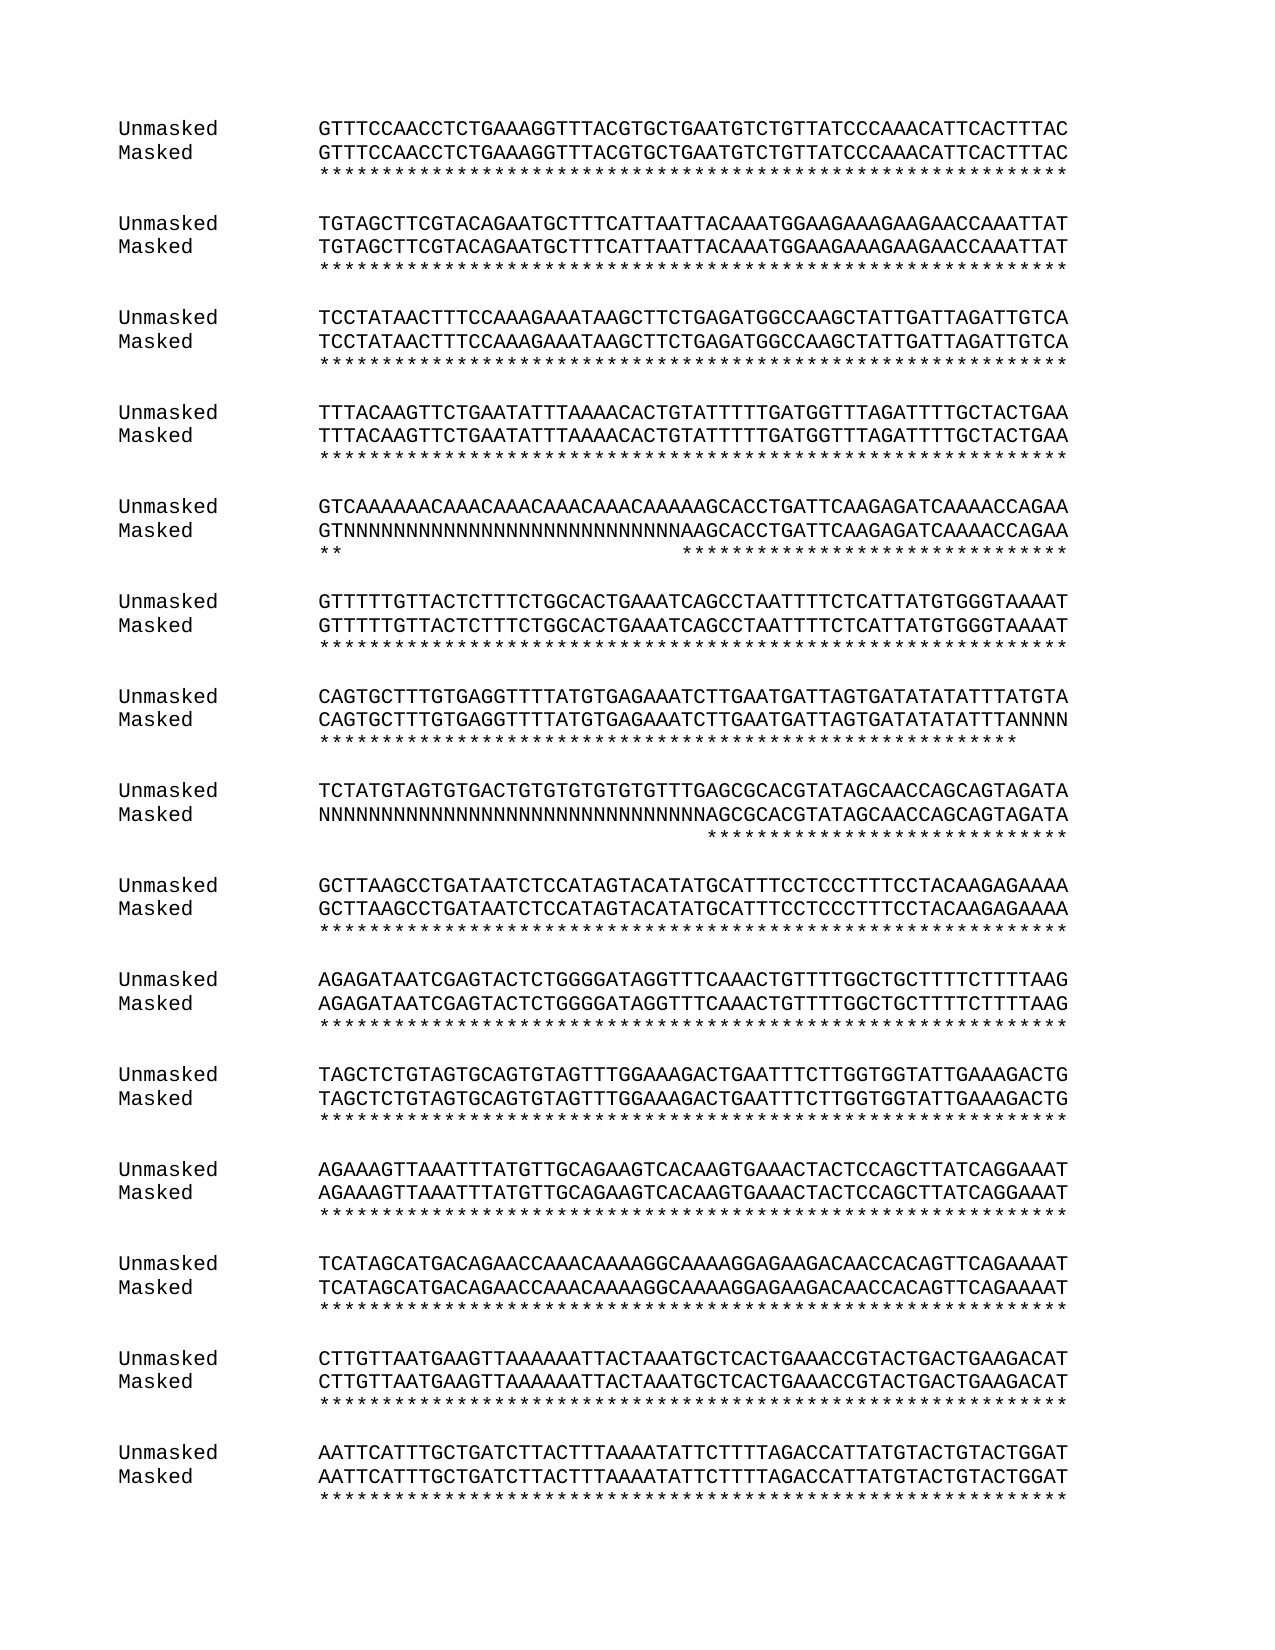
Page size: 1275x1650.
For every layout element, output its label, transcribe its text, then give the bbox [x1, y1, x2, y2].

text Masked CTTGTTAATGAAGTTAAAAAATTACTAAATGCTCACTGAAACCGTACTGACTGAAGACAT [118, 1371, 1157, 1395]
text Unmasked GTTTCCAACCTCTGAAAGGTTTACGTGCTGAATGTCTGTTATCCCAAACATTCACTTTAC [118, 118, 1157, 142]
text Unmasked TCTATGTAGTGTGACTGTGTGTGTGTGTTTGAGCGCACGTATAGCAACCAGCAGTAGATA [118, 780, 1157, 804]
text Masked GTTTCCAACCTCTGAAAGGTTTACGTGCTGAATGTCTGTTATCCCAAACATTCACTTTAC [118, 142, 1157, 165]
text ******************************************************** [118, 733, 1157, 757]
text Masked NNNNNNNNNNNNNNNNNNNNNNNNNNNNNNNAGCGCACGTATAGCAACCAGCAGTAGATA [118, 804, 1157, 827]
text ************************************************************ [118, 260, 1157, 284]
text ************************************************************ [118, 1206, 1157, 1229]
text ************************************************************ [118, 638, 1157, 662]
text Unmasked CTTGTTAATGAAGTTAAAAAATTACTAAATGCTCACTGAAACCGTACTGACTGAAGACAT [118, 1348, 1157, 1371]
text ************************************************************ [118, 922, 1157, 946]
text Unmasked TTTACAAGTTCTGAATATTTAAAACACTGTATTTTTGATGGTTTAGATTTTGCTACTGAA [118, 402, 1157, 426]
text Unmasked AATTCATTTGCTGATCTTACTTTAAAATATTCTTTTAGACCATTATGTACTGTACTGGAT [118, 1442, 1157, 1466]
text Masked AGAGATAATCGAGTACTCTGGGGATAGGTTTCAAACTGTTTTGGCTGCTTTTCTTTTAAG [118, 993, 1157, 1017]
text ************************************************************ [118, 449, 1157, 473]
text ************************************************************ [118, 165, 1157, 189]
text ***************************** [118, 827, 1157, 851]
text Masked TAGCTCTGTAGTGCAGTGTAGTTTGGAAAGACTGAATTTCTTGGTGGTATTGAAAGACTG [118, 1088, 1157, 1111]
text Unmasked TGTAGCTTCGTACAGAATGCTTTCATTAATTACAAATGGAAGAAAGAAGAACCAAATTAT [118, 213, 1157, 236]
text Unmasked AGAGATAATCGAGTACTCTGGGGATAGGTTTCAAACTGTTTTGGCTGCTTTTCTTTTAAG [118, 969, 1157, 993]
text Unmasked TCCTATAACTTTCCAAAGAAATAAGCTTCTGAGATGGCCAAGCTATTGATTAGATTGTCA [118, 307, 1157, 331]
text Unmasked GCTTAAGCCTGATAATCTCCATAGTACATATGCATTTCCTCCCTTTCCTACAAGAGAAAA [118, 875, 1157, 898]
text ************************************************************ [118, 1017, 1157, 1040]
text ** ******************************* [118, 544, 1157, 567]
text Masked TGTAGCTTCGTACAGAATGCTTTCATTAATTACAAATGGAAGAAAGAAGAACCAAATTAT [118, 236, 1157, 260]
text Masked TCCTATAACTTTCCAAAGAAATAAGCTTCTGAGATGGCCAAGCTATTGATTAGATTGTCA [118, 331, 1157, 354]
text ************************************************************ [118, 1111, 1157, 1135]
text ************************************************************ [118, 354, 1157, 378]
text Unmasked GTTTTTGTTACTCTTTCTGGCACTGAAATCAGCCTAATTTTCTCATTATGTGGGTAAAAT [118, 591, 1157, 615]
text Unmasked GTCAAAAAACAAACAAACAAACAAACAAAAAGCACCTGATTCAAGAGATCAAAACCAGAA [118, 496, 1157, 520]
text Masked GTNNNNNNNNNNNNNNNNNNNNNNNNNNNAAGCACCTGATTCAAGAGATCAAAACCAGAA [118, 520, 1157, 544]
text ************************************************************ [118, 1300, 1157, 1324]
text Masked TCATAGCATGACAGAACCAAACAAAAGGCAAAAGGAGAAGACAACCACAGTTCAGAAAAT [118, 1277, 1157, 1300]
text Masked GTTTTTGTTACTCTTTCTGGCACTGAAATCAGCCTAATTTTCTCATTATGTGGGTAAAAT [118, 615, 1157, 638]
text Masked TTTACAAGTTCTGAATATTTAAAACACTGTATTTTTGATGGTTTAGATTTTGCTACTGAA [118, 426, 1157, 449]
text ************************************************************ [118, 1395, 1157, 1419]
text ************************************************************ [118, 1489, 1157, 1513]
text Unmasked AGAAAGTTAAATTTATGTTGCAGAAGTCACAAGTGAAACTACTCCAGCTTATCAGGAAAT [118, 1158, 1157, 1182]
text Unmasked TCATAGCATGACAGAACCAAACAAAAGGCAAAAGGAGAAGACAACCACAGTTCAGAAAAT [118, 1253, 1157, 1277]
text Masked AGAAAGTTAAATTTATGTTGCAGAAGTCACAAGTGAAACTACTCCAGCTTATCAGGAAAT [118, 1182, 1157, 1206]
text Unmasked CAGTGCTTTGTGAGGTTTTATGTGAGAAATCTTGAATGATTAGTGATATATATTTATGTA [118, 686, 1157, 709]
text Masked CAGTGCTTTGTGAGGTTTTATGTGAGAAATCTTGAATGATTAGTGATATATATTTANNNN [118, 709, 1157, 733]
text Unmasked TAGCTCTGTAGTGCAGTGTAGTTTGGAAAGACTGAATTTCTTGGTGGTATTGAAAGACTG [118, 1064, 1157, 1088]
text Masked GCTTAAGCCTGATAATCTCCATAGTACATATGCATTTCCTCCCTTTCCTACAAGAGAAAA [118, 898, 1157, 922]
text Masked AATTCATTTGCTGATCTTACTTTAAAATATTCTTTTAGACCATTATGTACTGTACTGGAT [118, 1466, 1157, 1489]
